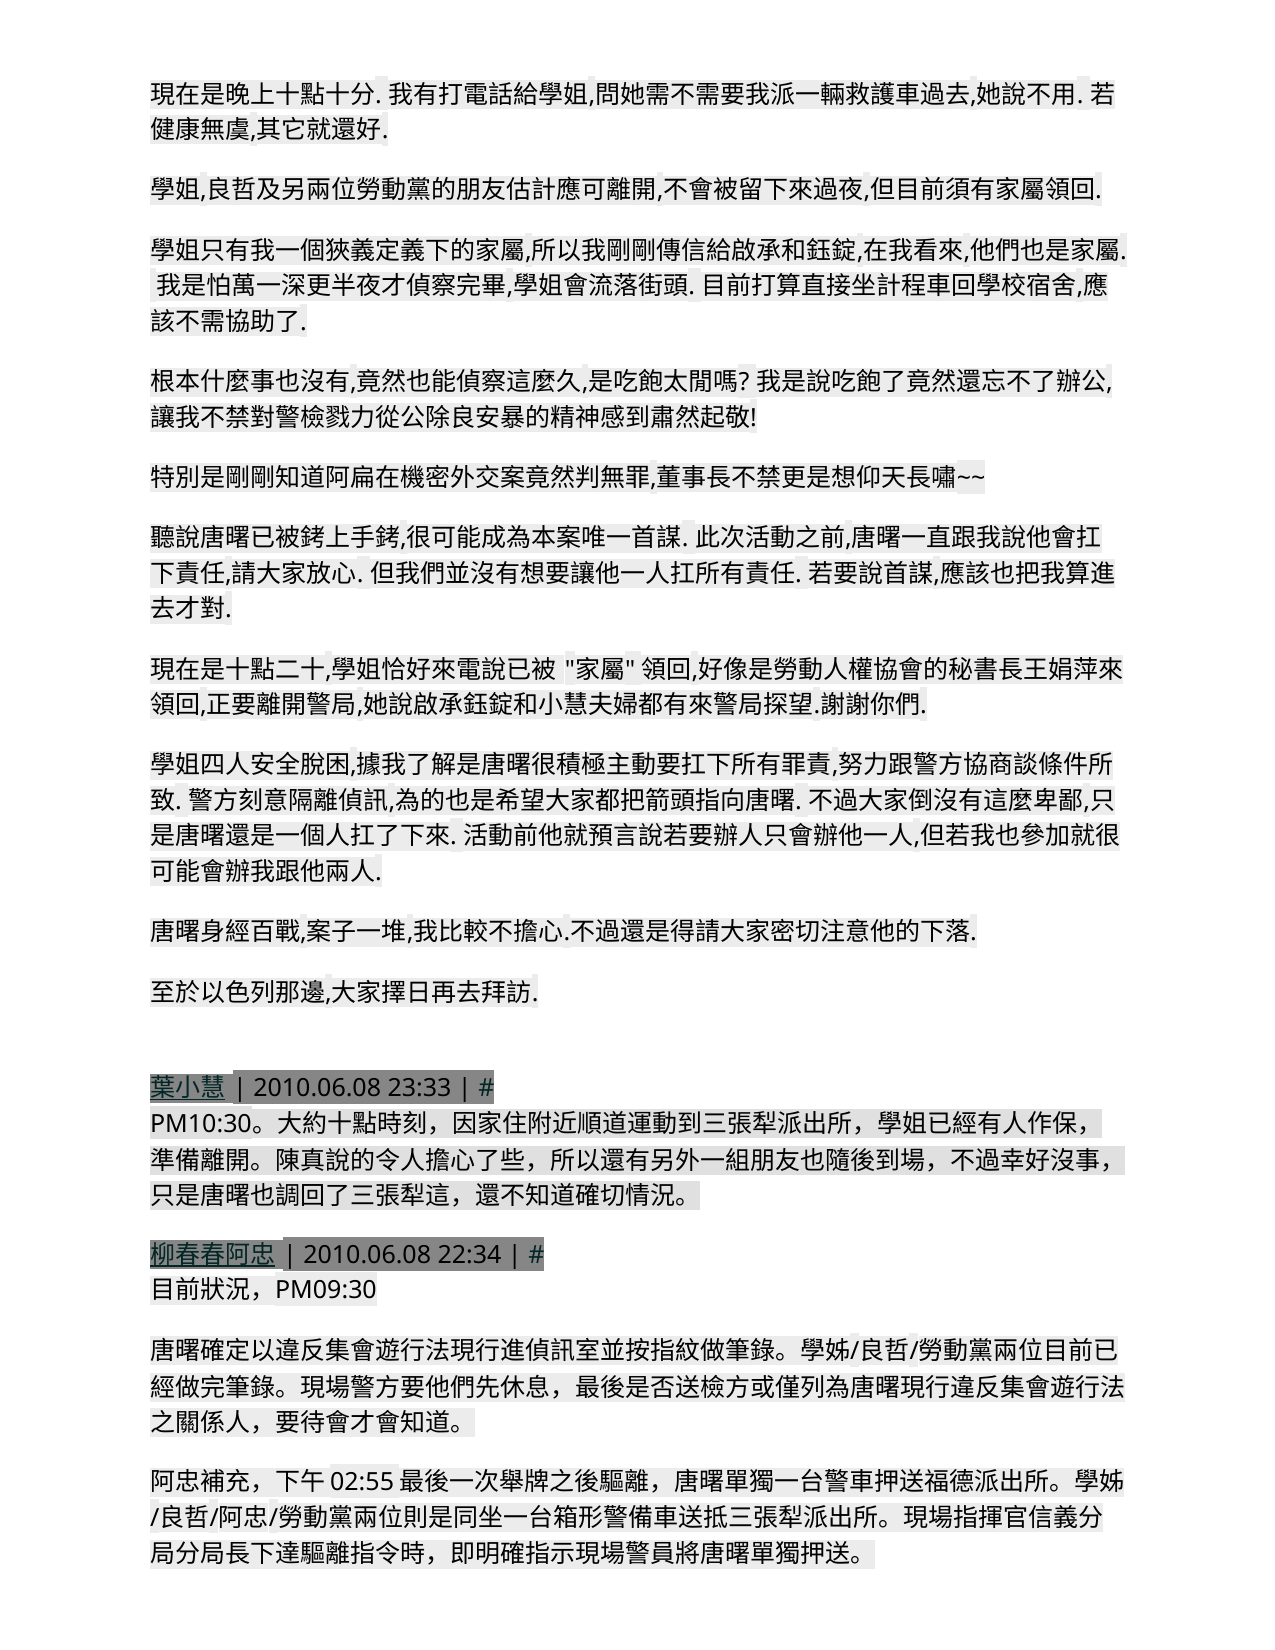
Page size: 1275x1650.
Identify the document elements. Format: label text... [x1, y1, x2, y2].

text PM10:30。大約十點時刻，因家住附近順道運動到三張犁派出所，學姐已經有人作保，準備離開。陳真說的令人擔心了些，所以還有另外一組朋友也隨後到場，不過幸好沒事，只是唐曙也調回了三張犁這，還不知道確切情況。 [150, 1104, 1125, 1210]
text 唐曙身經百戰,案子一堆,我比較不擔心.不過還是得請大家密切注意他的下落. [150, 912, 1125, 948]
text 柳春春阿忠 | 2010.06.08 22:34 | # [150, 1235, 1125, 1271]
text 學姐,良哲及另兩位勞動黨的朋友估計應可離開,不會被留下來過夜,但目前須有家屬領回. [150, 171, 1125, 206]
text 目前狀況，PM09:30 [150, 1271, 1125, 1306]
text 現在是十點二十,學姐恰好來電說已被 "家屬" 領回,好像是勞動人權協會的秘書長王娟萍來領回,正要離開警局,她說啟承鈺錠和小慧夫婦都有來警局探望.謝謝你們. [150, 650, 1125, 721]
text 葉小慧 | 2010.06.08 23:33 | # [150, 1069, 1125, 1104]
text 特別是剛剛知道阿扁在機密外交案竟然判無罪,董事長不禁更是想仰天長嘯~~ [150, 458, 1125, 494]
text 至於以色列那邊,大家擇日再去拜訪. [150, 973, 1125, 1044]
text 現在是晚上十點十分. 我有打電話給學姐,問她需不需要我派一輛救護車過去,她說不用. 若健康無虞,其它就還好. [150, 75, 1125, 146]
text 唐曙確定以違反集會遊行法現行進偵訊室並按指紋做筆錄。學姊/良哲/勞動黨兩位目前已經做完筆錄。現場警方要他們先休息，最後是否送檢方或僅列為唐曙現行違反集會遊行法之關係人，要待會才會知道。 [150, 1331, 1125, 1437]
text 學姐四人安全脫困,據我了解是唐曙很積極主動要扛下所有罪責,努力跟警方協商談條件所致. 警方刻意隔離偵訊,為的也是希望大家都把箭頭指向唐曙. 不過大家倒沒有這麼卑鄙,只是唐曙還是一個人扛了下來. 活動前他就預言說若要辦人只會辦他一人,但若我也參加就很可能會辦我跟他兩人. [150, 746, 1125, 887]
text 根本什麼事也沒有,竟然也能偵察這麼久,是吃飽太閒嗎? 我是說吃飽了竟然還忘不了辦公,讓我不禁對警檢戮力從公除良安暴的精神感到肅然起敬! [150, 362, 1125, 433]
text 阿忠補充，下午02:55最後一次舉牌之後驅離，唐曙單獨一台警車押送福德派出所。學姊/良哲/阿忠/勞動黨兩位則是同坐一台箱形警備車送抵三張犁派出所。現場指揮官信義分局分局長下達驅離指令時，即明確指示現場警員將唐曙單獨押送。 [150, 1462, 1125, 1569]
text 學姐只有我一個狹義定義下的家屬,所以我剛剛傳信給啟承和鈺錠,在我看來,他們也是家屬. 我是怕萬一深更半夜才偵察完畢,學姐會流落街頭. 目前打算直接坐計程車回學校宿舍,應該不需協助了. [150, 231, 1125, 337]
text 聽說唐曙已被銬上手銬,很可能成為本案唯一首謀. 此次活動之前,唐曙一直跟我說他會扛下責任,請大家放心. 但我們並沒有想要讓他一人扛所有責任. 若要說首謀,應該也把我算進去才對. [150, 519, 1125, 625]
